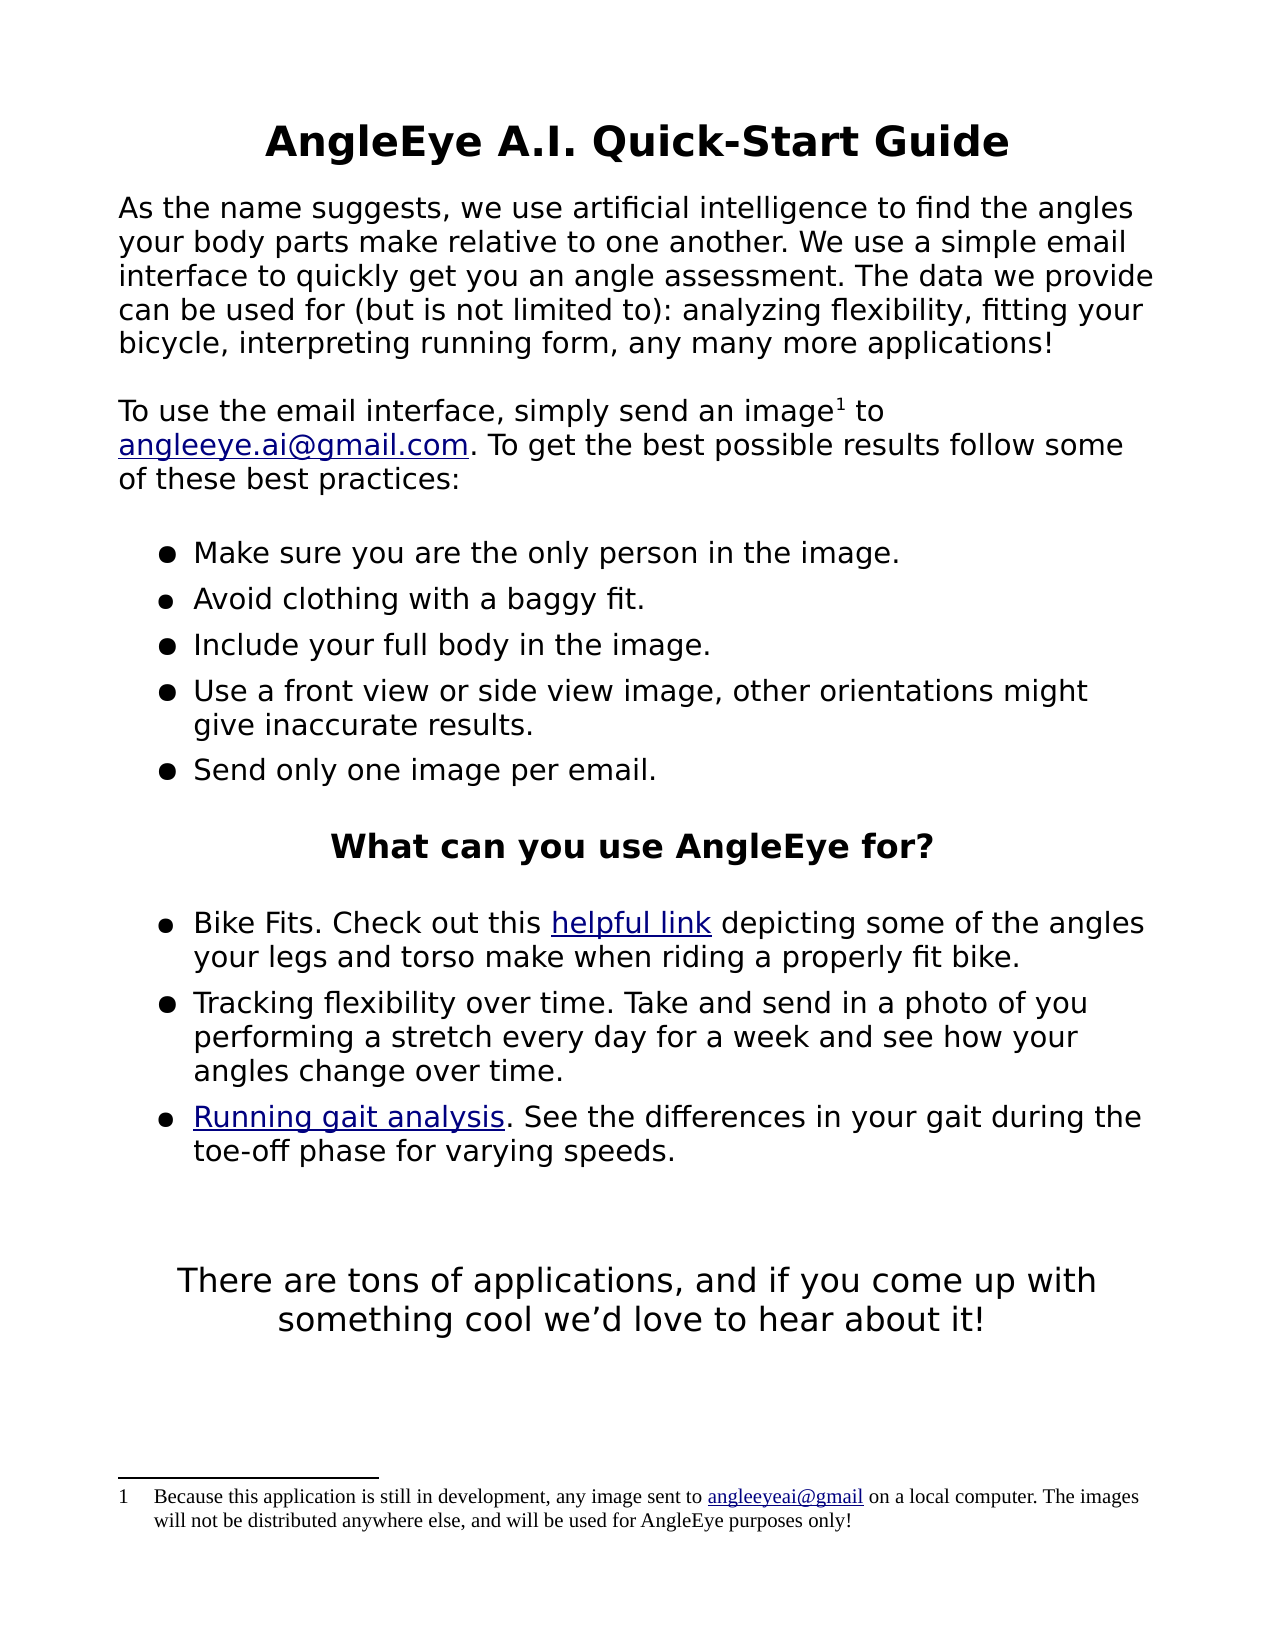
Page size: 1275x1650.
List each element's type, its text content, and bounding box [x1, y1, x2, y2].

list Avoid clothing with a baggy fit. [156, 582, 1157, 616]
list Make sure you are the only person in the image. [156, 536, 1157, 570]
list Running gait analysis. See the differences in your gait during the toe-off phase for varying speeds. [156, 1100, 1157, 1168]
text As the name suggests, we use artificial intelligence to find the angles your body parts make relative to one another. We use a simple email interface to quickly get you an angle assessment. The data we provide can be used for (but is not limited to): analyzing flexibility, fitting your bicycle, interpreting running form, any many more applications! [118, 191, 1157, 361]
list Bike Fits. Check out this helpful link depicting some of the angles your legs and torso make when riding a properly fit bike. [156, 906, 1157, 974]
text Because this application is still in development, any image sent to angleeyeai@gmail on a local computer. The images will not be distributed anywhere else, and will be used for AngleEye purposes only! [118, 1484, 1157, 1532]
text There are tons of applications, and if you come up with something cool we’d love to hear about it! [118, 1262, 1157, 1339]
text What can you use AngleEye for? [118, 828, 1157, 866]
text To use the email interface, simply send an image to angleeye.ai@gmail.com. To get the best possible results follow some of these best practices: [118, 395, 1157, 497]
text AngleEye A.I. Quick-Start Guide [118, 118, 1157, 167]
list Tracking flexibility over time. Take and send in a photo of you performing a stretch every day for a week and see how your angles change over time. [156, 986, 1157, 1088]
list Send only one image per email. [156, 754, 1157, 788]
list Include your full body in the image. [156, 628, 1157, 662]
list Use a front view or side view image, other orientations might give inaccurate results. [156, 674, 1157, 742]
